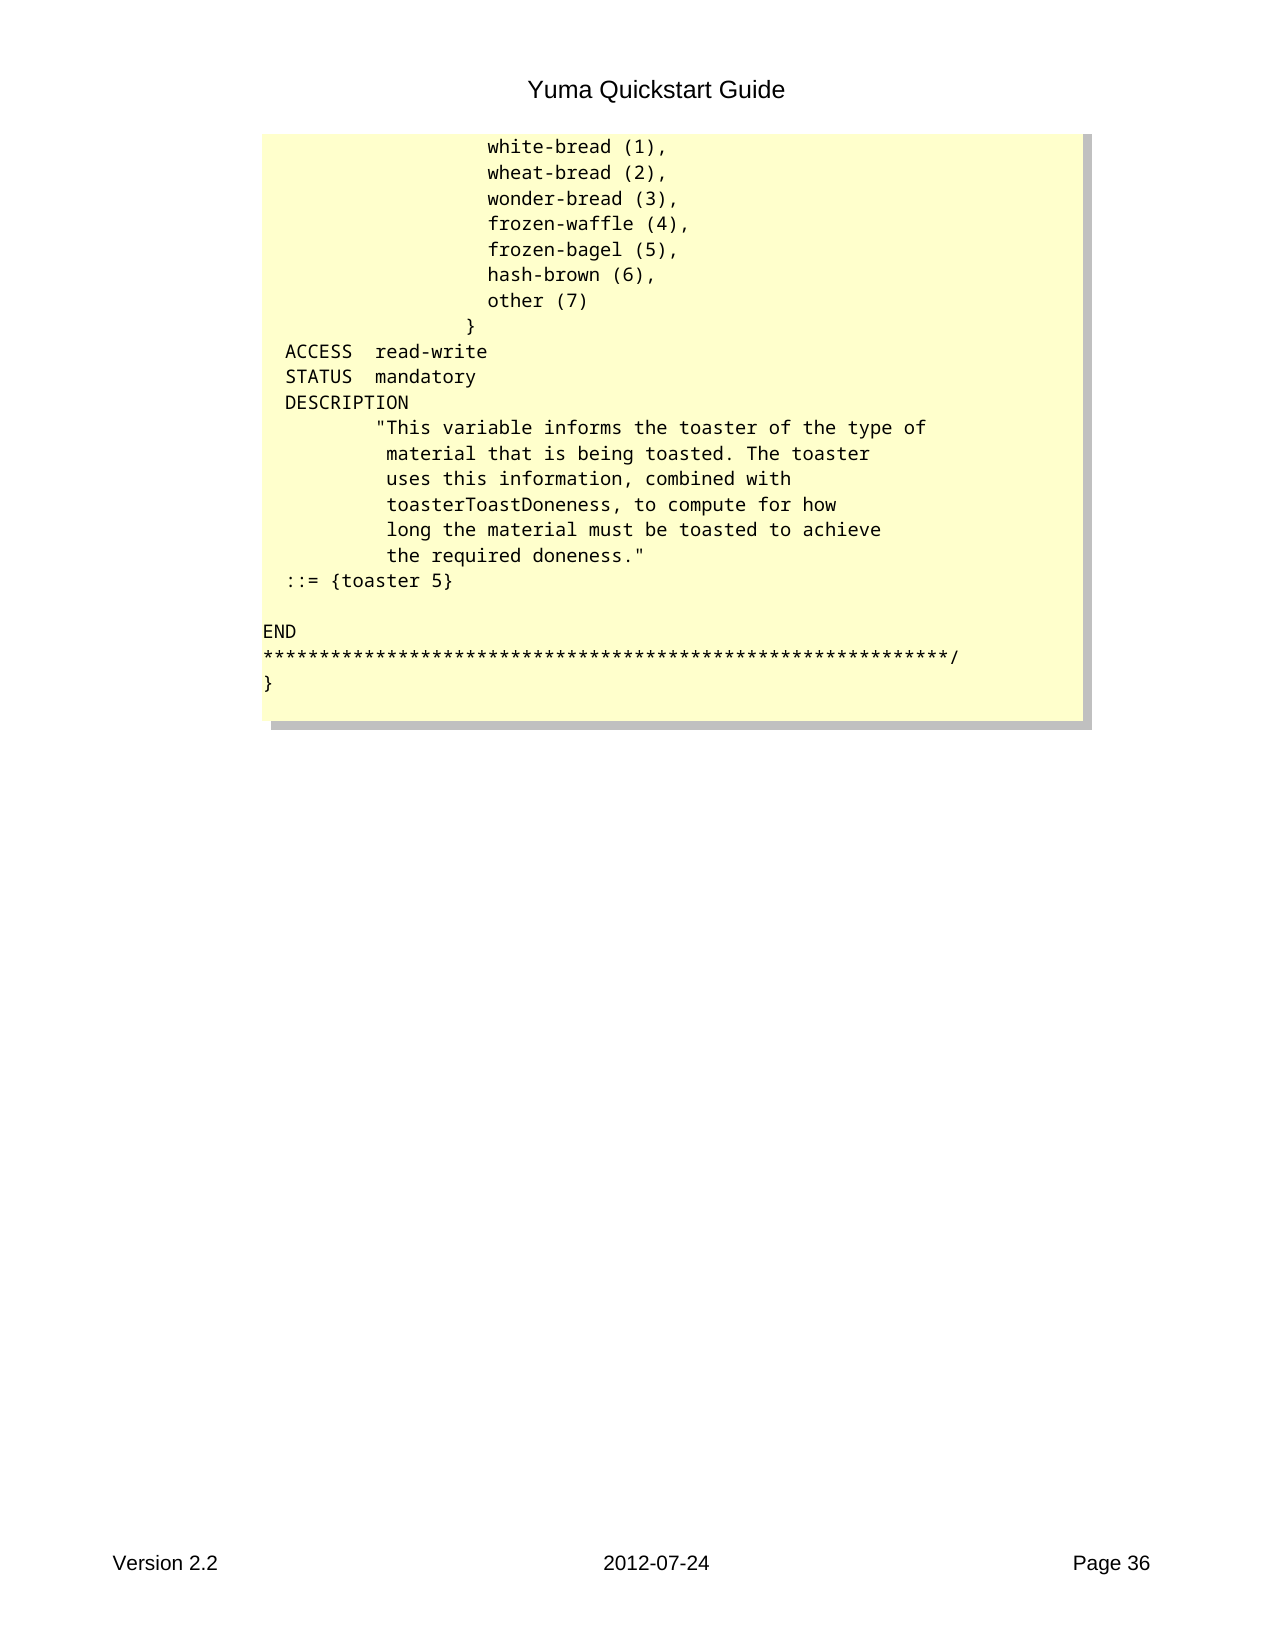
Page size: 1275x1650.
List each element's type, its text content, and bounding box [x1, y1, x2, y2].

text long the material must be toasted to achieve [262, 517, 1083, 542]
text } [262, 670, 1083, 695]
text END [262, 619, 1083, 644]
text hash-brown (6), [262, 261, 1083, 287]
text the required doneness." [262, 542, 1083, 568]
text wonder-bread (3), [262, 185, 1083, 210]
text wheat-bread (2), [262, 159, 1083, 185]
text ACCESS read-write [262, 338, 1083, 363]
text frozen-bagel (5), [262, 236, 1083, 261]
text STATUS mandatory [262, 363, 1083, 389]
text toasterToastDoneness, to compute for how [262, 491, 1083, 517]
text } [262, 312, 1083, 338]
text "This variable informs the toaster of the type of [262, 414, 1083, 440]
text *************************************************************/ [262, 644, 1083, 670]
text other (7) [262, 287, 1083, 312]
text frozen-waffle (4), [262, 210, 1083, 236]
text uses this information, combined with [262, 466, 1083, 491]
text DESCRIPTION [262, 389, 1083, 414]
text white-bread (1), [262, 134, 1083, 159]
text material that is being toasted. The toaster [262, 440, 1083, 466]
text ::= {toaster 5} [262, 568, 1083, 593]
